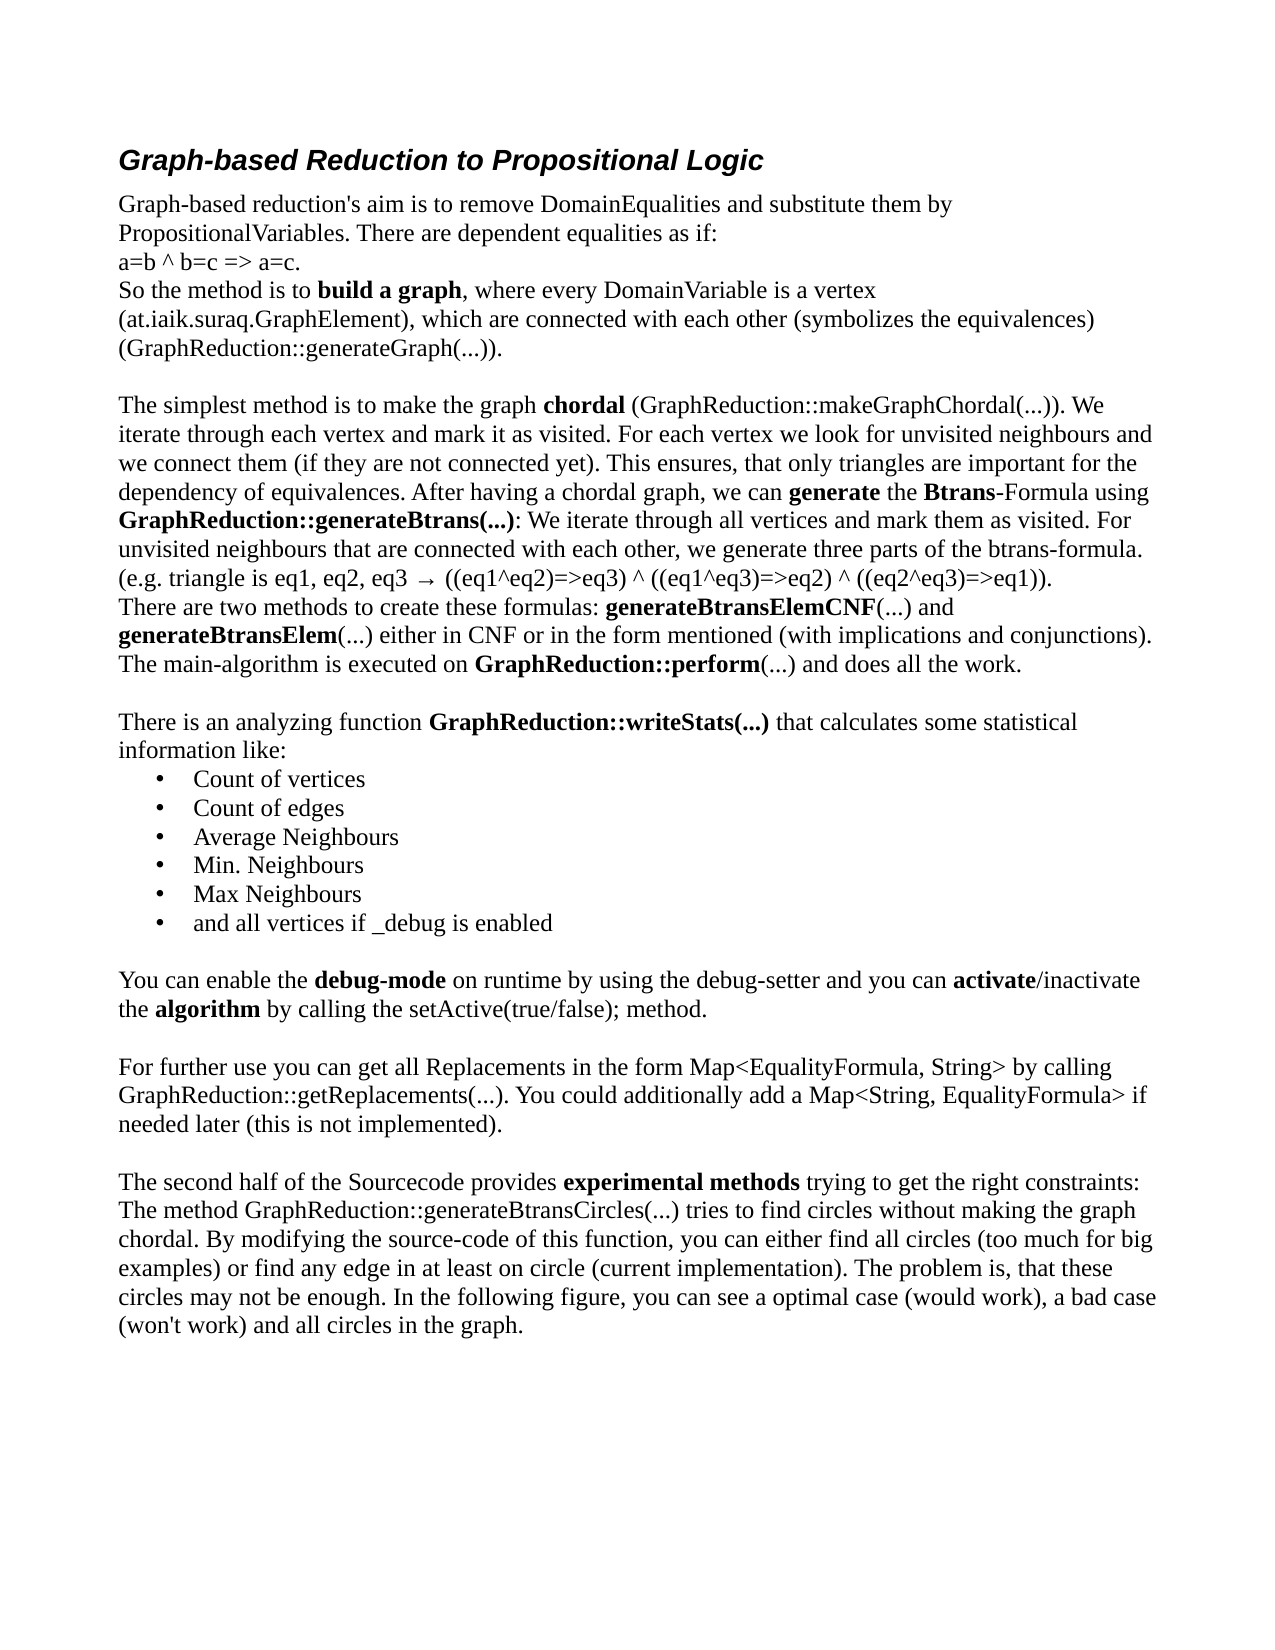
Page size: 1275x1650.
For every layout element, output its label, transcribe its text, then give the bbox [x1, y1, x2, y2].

text There are two methods to create these formulas: generateBtransElemCNF(...) and generateBtransElem(...) either in CNF or in the form mentioned (with implications and conjunctions). [118, 592, 1157, 649]
subtitle Graph-based Reduction to Propositional Logic [118, 143, 1157, 177]
text So the method is to build a graph, where every DomainVariable is a vertex (at.iaik.suraq.GraphElement), which are connected with each other (symbolizes the equivalences) (GraphReduction::generateGraph(...)). [118, 275, 1157, 362]
list and all vertices if _debug is enabled [156, 908, 1157, 937]
list Count of vertices [156, 764, 1157, 793]
text The simplest method is to make the graph chordal (GraphReduction::makeGraphChordal(...)). We iterate through each vertex and mark it as visited. For each vertex we look for unvisited neighbours and we connect them (if they are not connected yet). This ensures, that only triangles are important for the dependency of equivalences. After having a chordal graph, we can generate the Btrans-Formula using GraphReduction::generateBtrans(...): We iterate through all vertices and mark them as visited. For unvisited neighbours that are connected with each other, we generate three parts of the btrans-formula. (e.g. triangle is eq1, eq2, eq3 → ((eq1^eq2)=>eq3) ^ ((eq1^eq3)=>eq2) ^ ((eq2^eq3)=>eq1)). [118, 390, 1157, 592]
text The second half of the Sourcecode provides experimental methods trying to get the right constraints: [118, 1167, 1157, 1195]
text The method GraphReduction::generateBtransCircles(...) tries to find circles without making the graph chordal. By modifying the source-code of this function, you can either find all circles (too much for big examples) or find any edge in at least on circle (current implementation). The problem is, that these circles may not be enough. In the following figure, you can see a optimal case (would work), a bad case (won't work) and all circles in the graph. [118, 1195, 1157, 1339]
text The main-algorithm is executed on GraphReduction::perform(...) and does all the work. [118, 649, 1157, 678]
list Max Neighbours [156, 879, 1157, 908]
text You can enable the debug-mode on runtime by using the debug-setter and you can activate/inactivate the algorithm by calling the setActive(true/false); method. [118, 965, 1157, 1023]
list Min. Neighbours [156, 850, 1157, 879]
list Count of edges [156, 793, 1157, 822]
text Graph-based reduction's aim is to remove DomainEqualities and substitute them by PropositionalVariables. There are dependent equalities as if: [118, 189, 1157, 247]
text For further use you can get all Replacements in the form Map<EqualityFormula, String> by calling GraphReduction::getReplacements(...). You could additionally add a Map<String, EqualityFormula> if needed later (this is not implemented). [118, 1052, 1157, 1138]
text There is an analyzing function GraphReduction::writeStats(...) that calculates some statistical information like: [118, 707, 1157, 764]
list Average Neighbours [156, 822, 1157, 850]
text a=b ^ b=c => a=c. [118, 247, 1157, 275]
